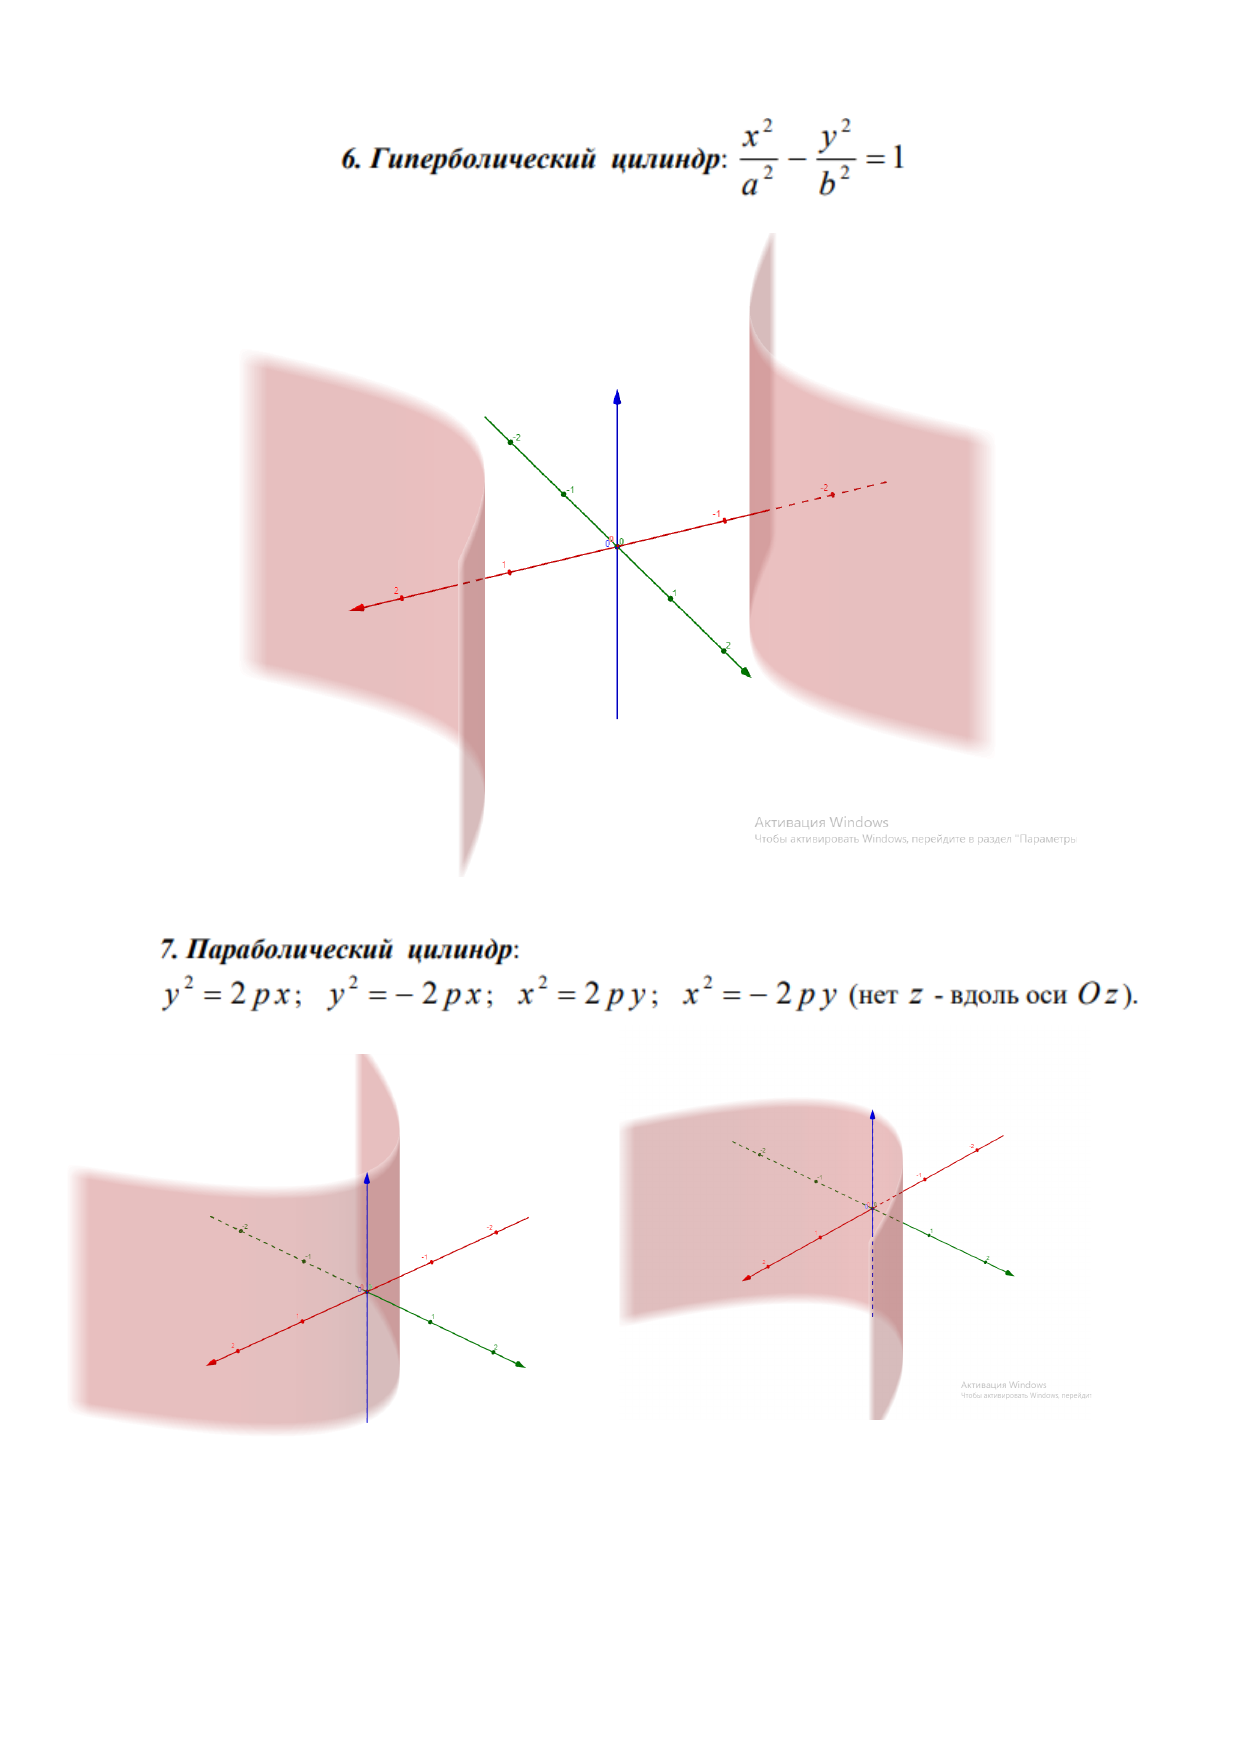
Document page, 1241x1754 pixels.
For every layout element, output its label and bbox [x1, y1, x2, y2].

picture [172, 233, 1077, 877]
picture [47, 1054, 589, 1456]
picture [328, 118, 912, 212]
picture [149, 922, 1154, 1420]
